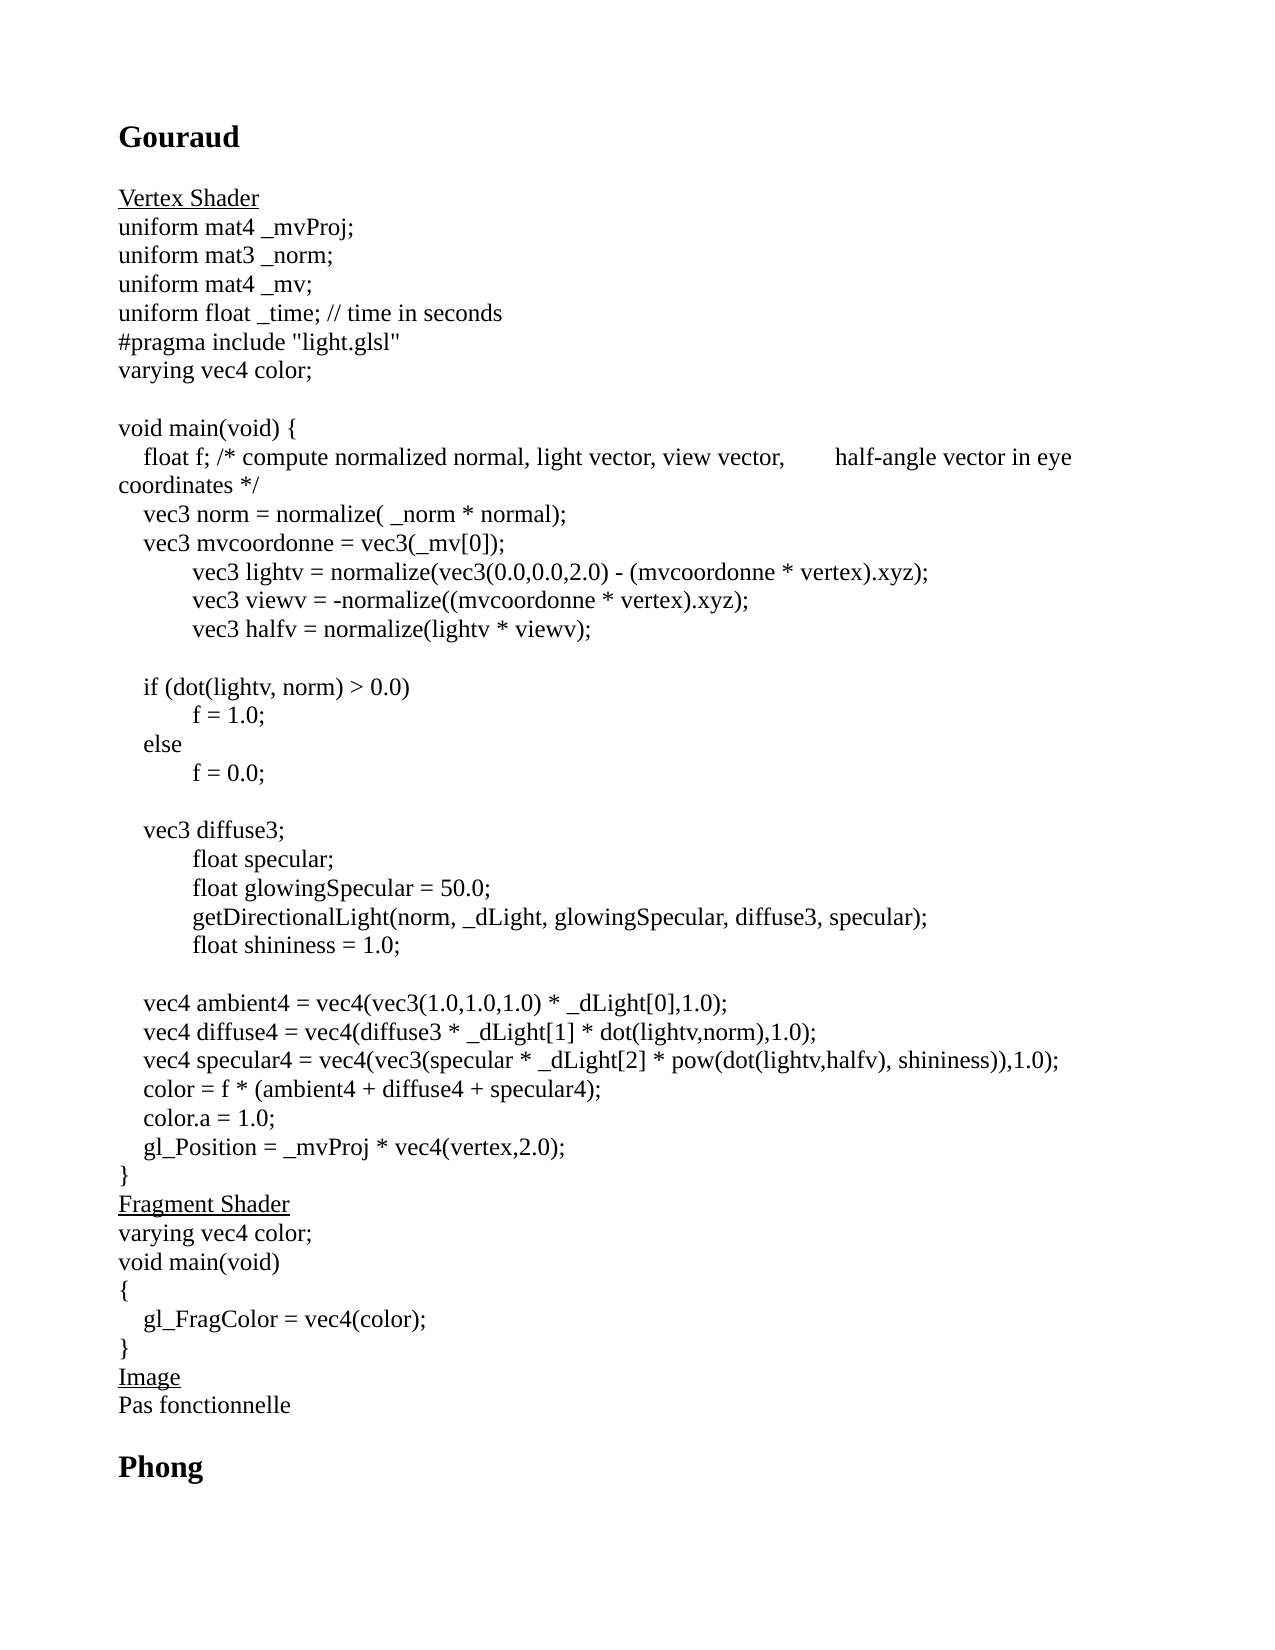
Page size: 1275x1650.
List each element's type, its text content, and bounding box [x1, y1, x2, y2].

text getDirectionalLight(norm, _dLight, glowingSpecular, diffuse3, specular); [118, 902, 1157, 930]
text varying vec4 color; [118, 1218, 1157, 1247]
text gl_Position = _mvProj * vec4(vertex,2.0); [118, 1132, 1157, 1160]
text if (dot(lightv, norm) > 0.0) [118, 672, 1157, 700]
text vec3 halfv = normalize(lightv * viewv); [118, 614, 1157, 643]
text #pragma include "light.glsl" [118, 327, 1157, 355]
text vec3 lightv = normalize(vec3(0.0,0.0,2.0) - (mvcoordonne * vertex).xyz); [118, 557, 1157, 585]
text float f; /* compute normalized normal, light vector, view vector, half-angle vector in eye coordinates */ [118, 442, 1157, 499]
text else [118, 729, 1157, 758]
text uniform mat4 _mv; [118, 269, 1157, 298]
text Phong [118, 1448, 1157, 1484]
text } [118, 1160, 1157, 1189]
text Image [118, 1362, 1157, 1390]
text f = 1.0; [118, 700, 1157, 729]
text vec3 viewv = -normalize((mvcoordonne * vertex).xyz); [118, 585, 1157, 614]
text f = 0.0; [118, 758, 1157, 787]
text vec4 diffuse4 = vec4(diffuse3 * _dLight[1] * dot(lightv,norm),1.0); [118, 1017, 1157, 1045]
text } [118, 1333, 1157, 1362]
text vec3 diffuse3; [118, 815, 1157, 844]
text float shininess = 1.0; [118, 930, 1157, 959]
text Pas fonctionnelle [118, 1390, 1157, 1419]
text void main(void) { [118, 413, 1157, 442]
text uniform float _time; // time in seconds [118, 298, 1157, 327]
text color = f * (ambient4 + diffuse4 + specular4); [118, 1074, 1157, 1103]
text uniform mat4 _mvProj; [118, 212, 1157, 240]
text Vertex Shader [118, 183, 1157, 212]
text float specular; [118, 844, 1157, 873]
text color.a = 1.0; [118, 1103, 1157, 1132]
text void main(void) [118, 1247, 1157, 1275]
text vec3 mvcoordonne = vec3(_mv[0]); [118, 528, 1157, 557]
text { [118, 1275, 1157, 1304]
text vec4 specular4 = vec4(vec3(specular * _dLight[2] * pow(dot(lightv,halfv), shininess)),1.0); [118, 1045, 1157, 1074]
text uniform mat3 _norm; [118, 240, 1157, 269]
text Gouraud [118, 118, 1157, 154]
text float glowingSpecular = 50.0; [118, 873, 1157, 902]
text vec4 ambient4 = vec4(vec3(1.0,1.0,1.0) * _dLight[0],1.0); [118, 988, 1157, 1017]
text varying vec4 color; [118, 355, 1157, 384]
text gl_FragColor = vec4(color); [118, 1304, 1157, 1333]
text vec3 norm = normalize( _norm * normal); [118, 499, 1157, 528]
text Fragment Shader [118, 1189, 1157, 1218]
